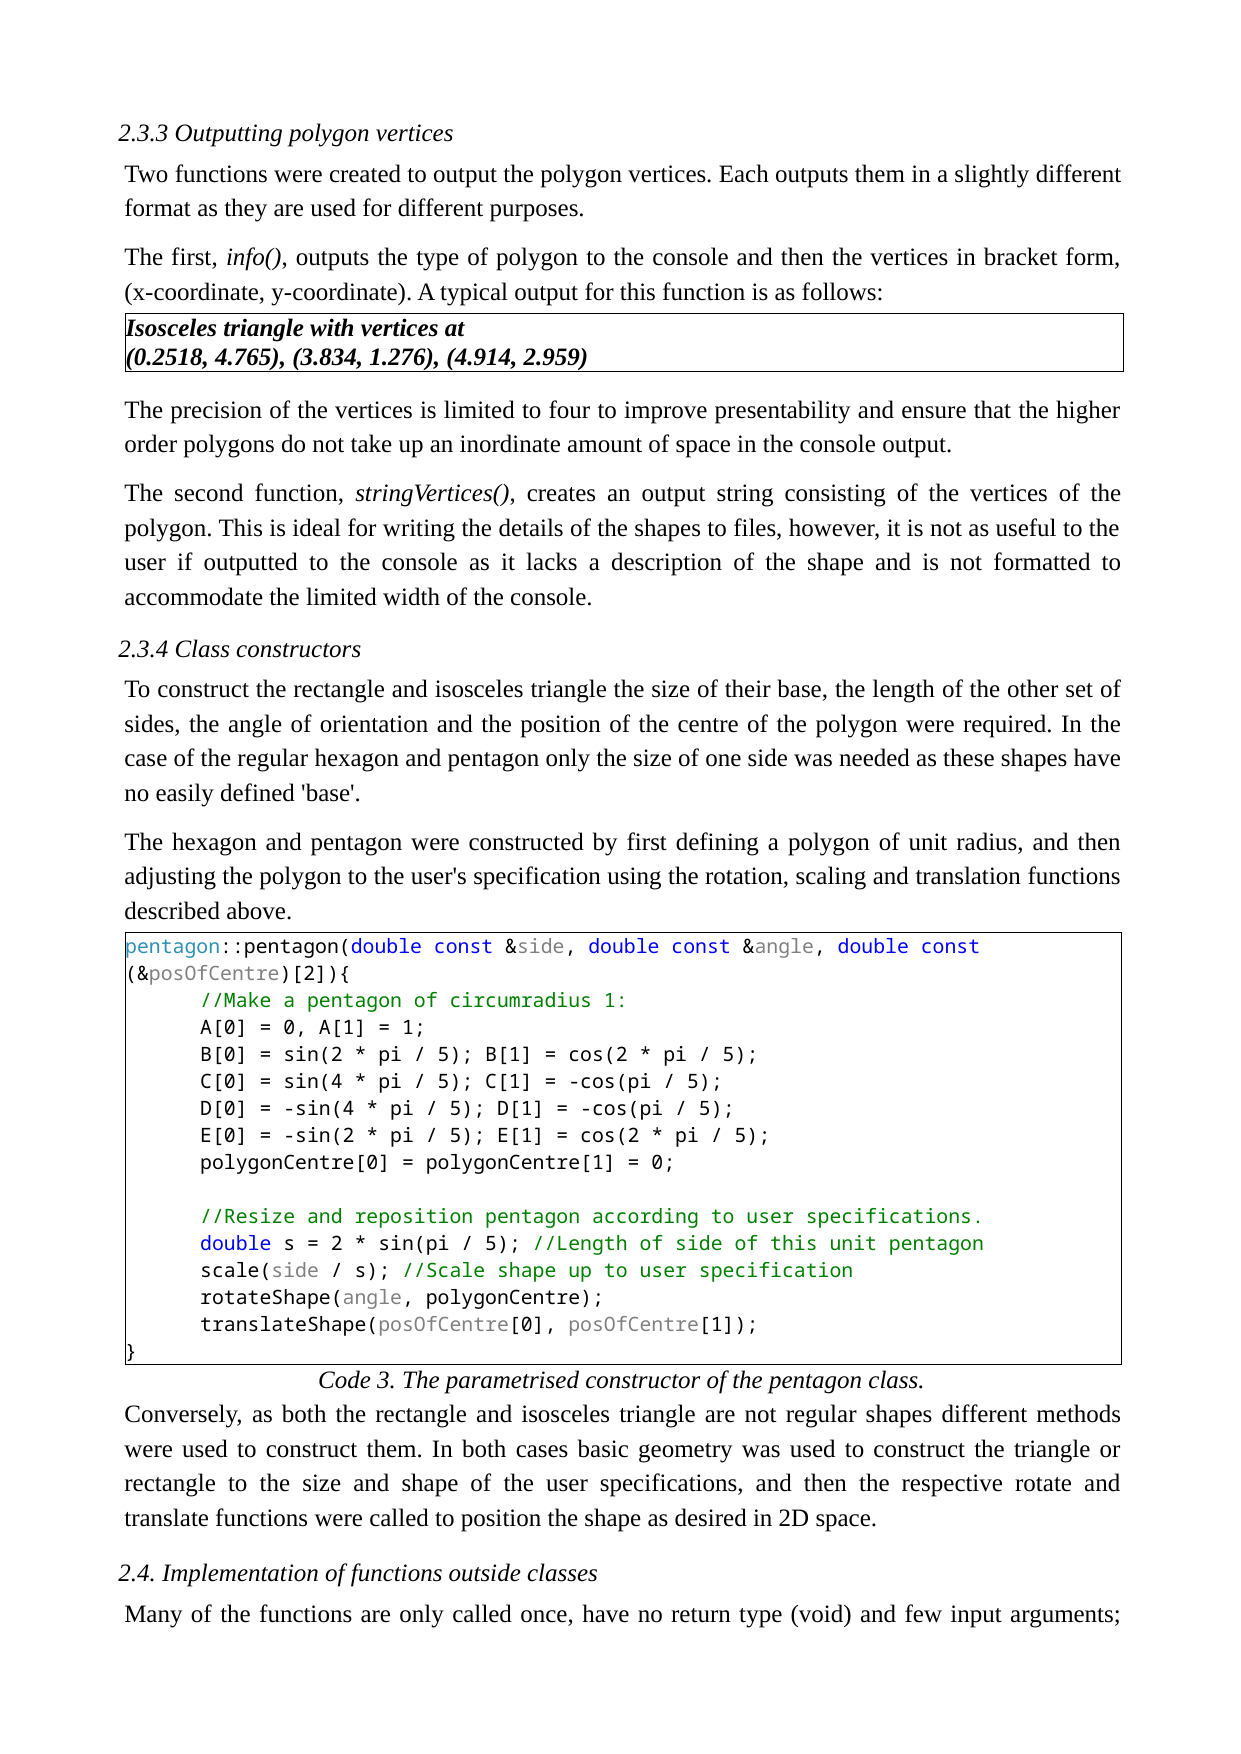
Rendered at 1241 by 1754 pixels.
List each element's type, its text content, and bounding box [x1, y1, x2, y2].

text [126, 933, 1121, 945]
text Two functions were created to output the polygon vertices. Each outputs them in a slightly different format as they are used for different purposes. [124, 159, 1122, 222]
text Many of the functions are only called once, have no return type (void) and few input arguments; [124, 1599, 1122, 1628]
text The second function, stringVertices(), creates an output string consisting of the vertices of the polygon. This is ideal for writing the details of the shapes to files, however, it is not as useful to the user if outputted to the console as it lacks a description of the shape and is not formatted to accommodate the limited width of the console. [124, 478, 1122, 610]
subtitle Class constructors [118, 634, 1122, 663]
subtitle Outputting polygon vertices [118, 118, 1122, 147]
text To construct the rectangle and isosceles triangle the size of their base, the length of the other set of sides, the angle of orientation and the position of the centre of the polygon were required. In the case of the regular hexagon and pentagon only the size of one side was needed as these shapes have no easily defined 'base'. [124, 674, 1122, 807]
text The first, info(), outputs the type of polygon to the console and then the vertices in bracket form, (x‑coordinate, y‑coordinate). A typical output for this function is as follows: [124, 242, 1122, 305]
text Code 3. The parametrised constructor of the pentagon class. [123, 945, 1121, 1393]
subtitle Implementation of functions outside classes [118, 1558, 1122, 1587]
text The precision of the vertices is limited to four to improve presentability and ensure that the higher order polygons do not take up an inordinate amount of space in the console output. [124, 395, 1122, 458]
text Conversely, as both the rectangle and isosceles triangle are not regular shapes different methods were used to construct them. In both cases basic geometry was used to construct the triangle or rectangle to the size and shape of the user specifications, and then the respective rotate and translate functions were called to position the shape as desired in 2D space. [124, 1365, 1122, 1531]
text Code 3. The parametrised constructor of the pentagon class. [126, 945, 1121, 1364]
text The hexagon and pentagon were constructed by first defining a polygon of unit radius, and then adjusting the polygon to the user's specification using the rotation, scaling and translation functions described above. [124, 827, 1122, 924]
